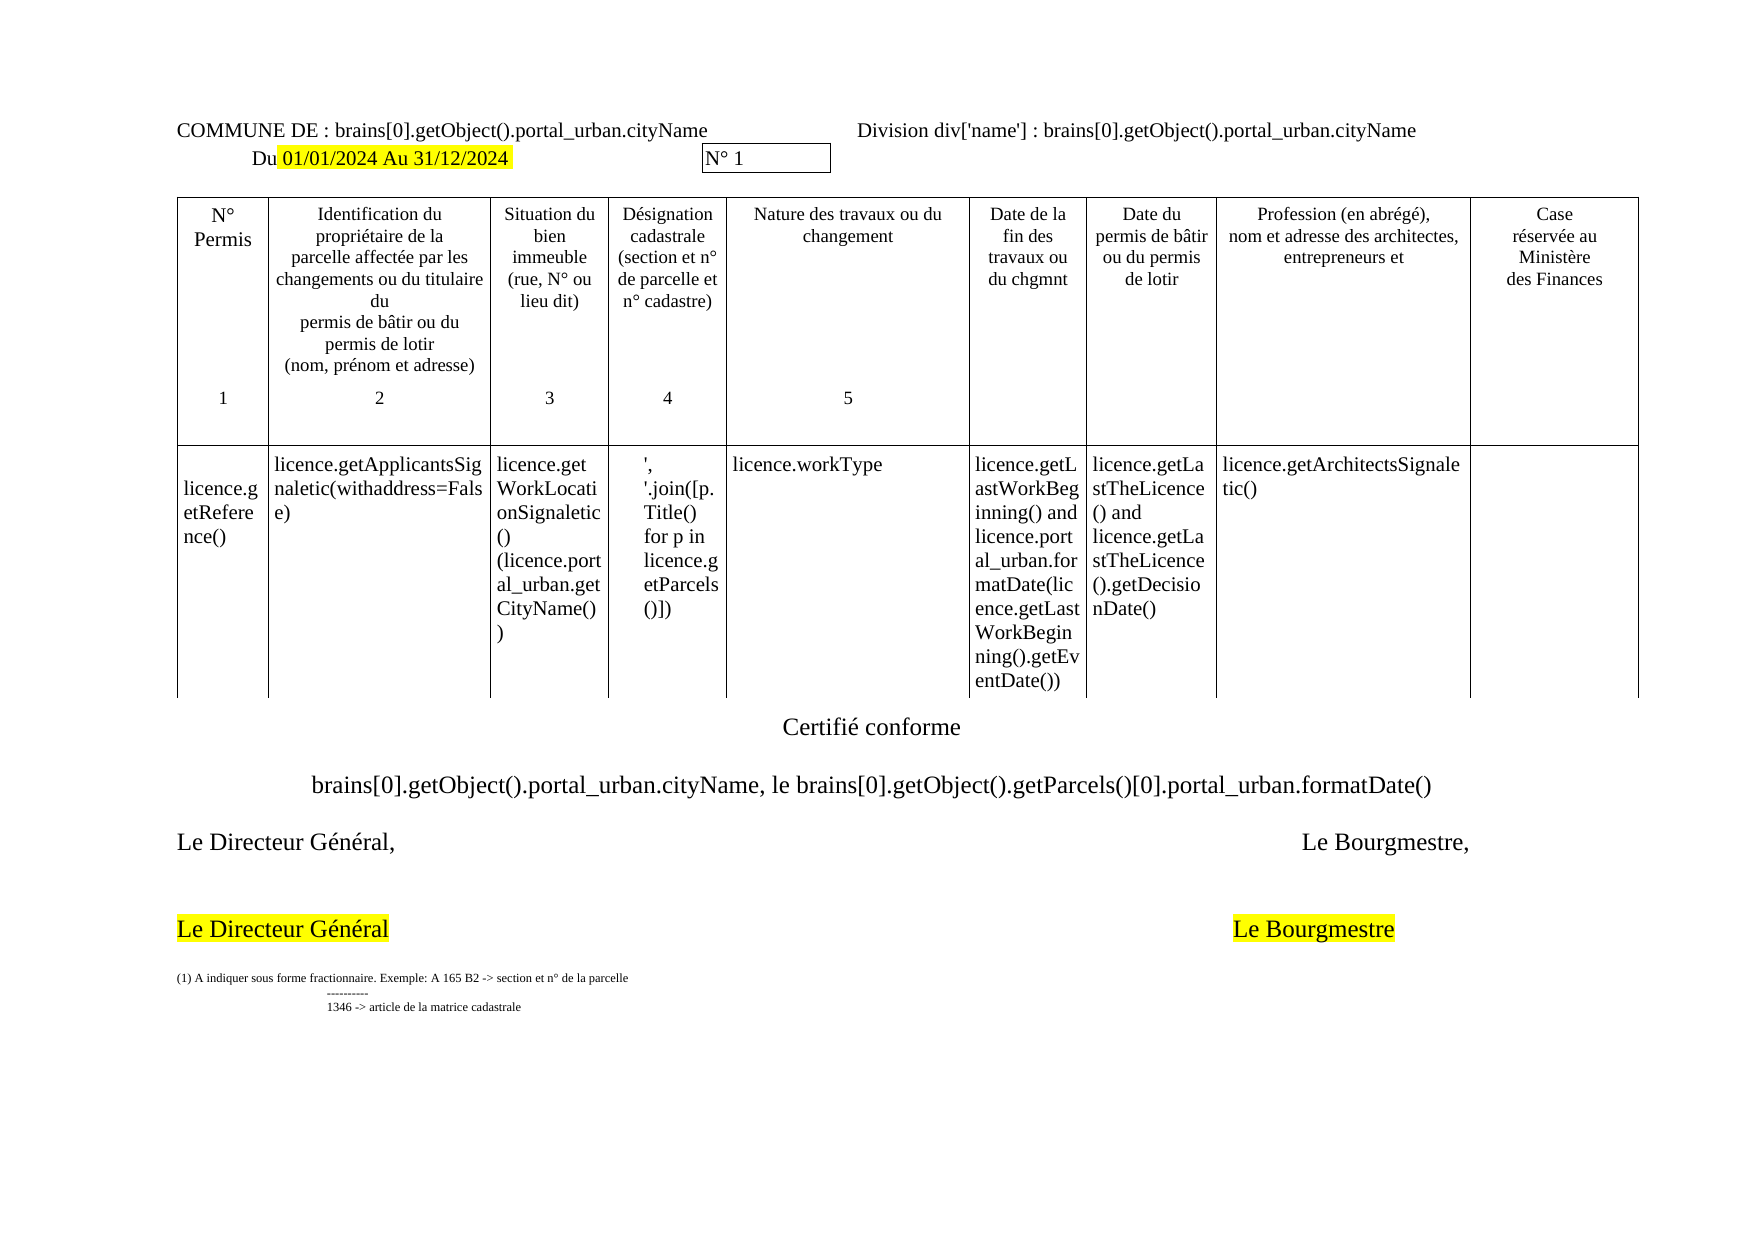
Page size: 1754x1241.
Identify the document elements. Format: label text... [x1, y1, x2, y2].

table_cell [1471, 382, 1638, 445]
table_cell licence.getLastWorkBeginning() and licence.portal_urban.formatDate(licence.getLastWorkBeginning().getEventDate()) [970, 446, 1086, 698]
table_cell [1217, 382, 1470, 445]
text 1346 -> article de la matrice cadastrale [177, 1000, 1566, 1014]
table_header Nature des travaux ou du changement [727, 198, 969, 382]
table_cell licence.getLastTheLicence() and licence.getLastTheLicence().getDecisionDate() [1087, 446, 1216, 698]
table_cell 5 [727, 382, 969, 445]
table_cell 4 [609, 382, 726, 445]
table_cell licence.getReference() [178, 446, 268, 698]
table_header Désignation cadastrale (section et n° de parcelle et n° cadastre) [609, 198, 726, 382]
table_header N° Permis [178, 198, 268, 382]
table_cell licence.getWorkLocationSignaletic()(licence.portal_urban.getCityName()) [491, 446, 608, 698]
table_cell [970, 382, 1086, 445]
text ---------- [177, 986, 1566, 1000]
table_header Profession (en abrégé), nom et adresse des architectes, entrepreneurs et [1217, 198, 1470, 382]
table_cell [1087, 382, 1216, 445]
table_cell licence.getArchitectsSignaletic() [1217, 446, 1470, 698]
table_header Case réservée au Ministère des Finances [1471, 198, 1638, 382]
table_header Situation du bien immeuble (rue, N° ou lieu dit) [491, 198, 608, 382]
table_cell 1 [178, 382, 268, 445]
table_header Date de la fin des travaux ou du chgmnt [970, 198, 1086, 382]
text Le Directeur Général Le Bourgmestre [177, 914, 1566, 942]
text brains[0].getObject().portal_urban.cityName, le brains[0].getObject().getParcels()[0].portal_urban.formatDate() [177, 770, 1566, 799]
table_cell [1471, 446, 1638, 698]
text Le Directeur Général, Le Bourgmestre, [177, 827, 1566, 856]
text (1) A indiquer sous forme fractionnaire. Exemple: A 165 B2 -> section et n° de la parcelle [177, 971, 1566, 986]
text COMMUNE DE : brains[0].getObject().portal_urban.cityName Division div['name'] : brains[0].getObject().portal_urban.cityName Du 01/01/2024 Au 31/12/2024 N° 1 [177, 118, 1566, 172]
text Certifié conforme [177, 712, 1566, 741]
table_cell licence.getApplicantsSignaletic(withaddress=False) [269, 446, 490, 698]
table_cell ', '.join([p.Title() for p in licence.getParcels()]) [609, 446, 726, 698]
table_cell 2 [269, 382, 490, 445]
table_header Date du permis de bâtir ou du permis de lotir [1087, 198, 1216, 382]
table_header Identification du propriétaire de la parcelle affectée par les changements ou du titulaire du permis de bâtir ou du permis de lotir (nom, prénom et adresse) [269, 198, 490, 382]
table_cell licence.workType [727, 446, 969, 698]
table_cell 3 [491, 382, 608, 445]
